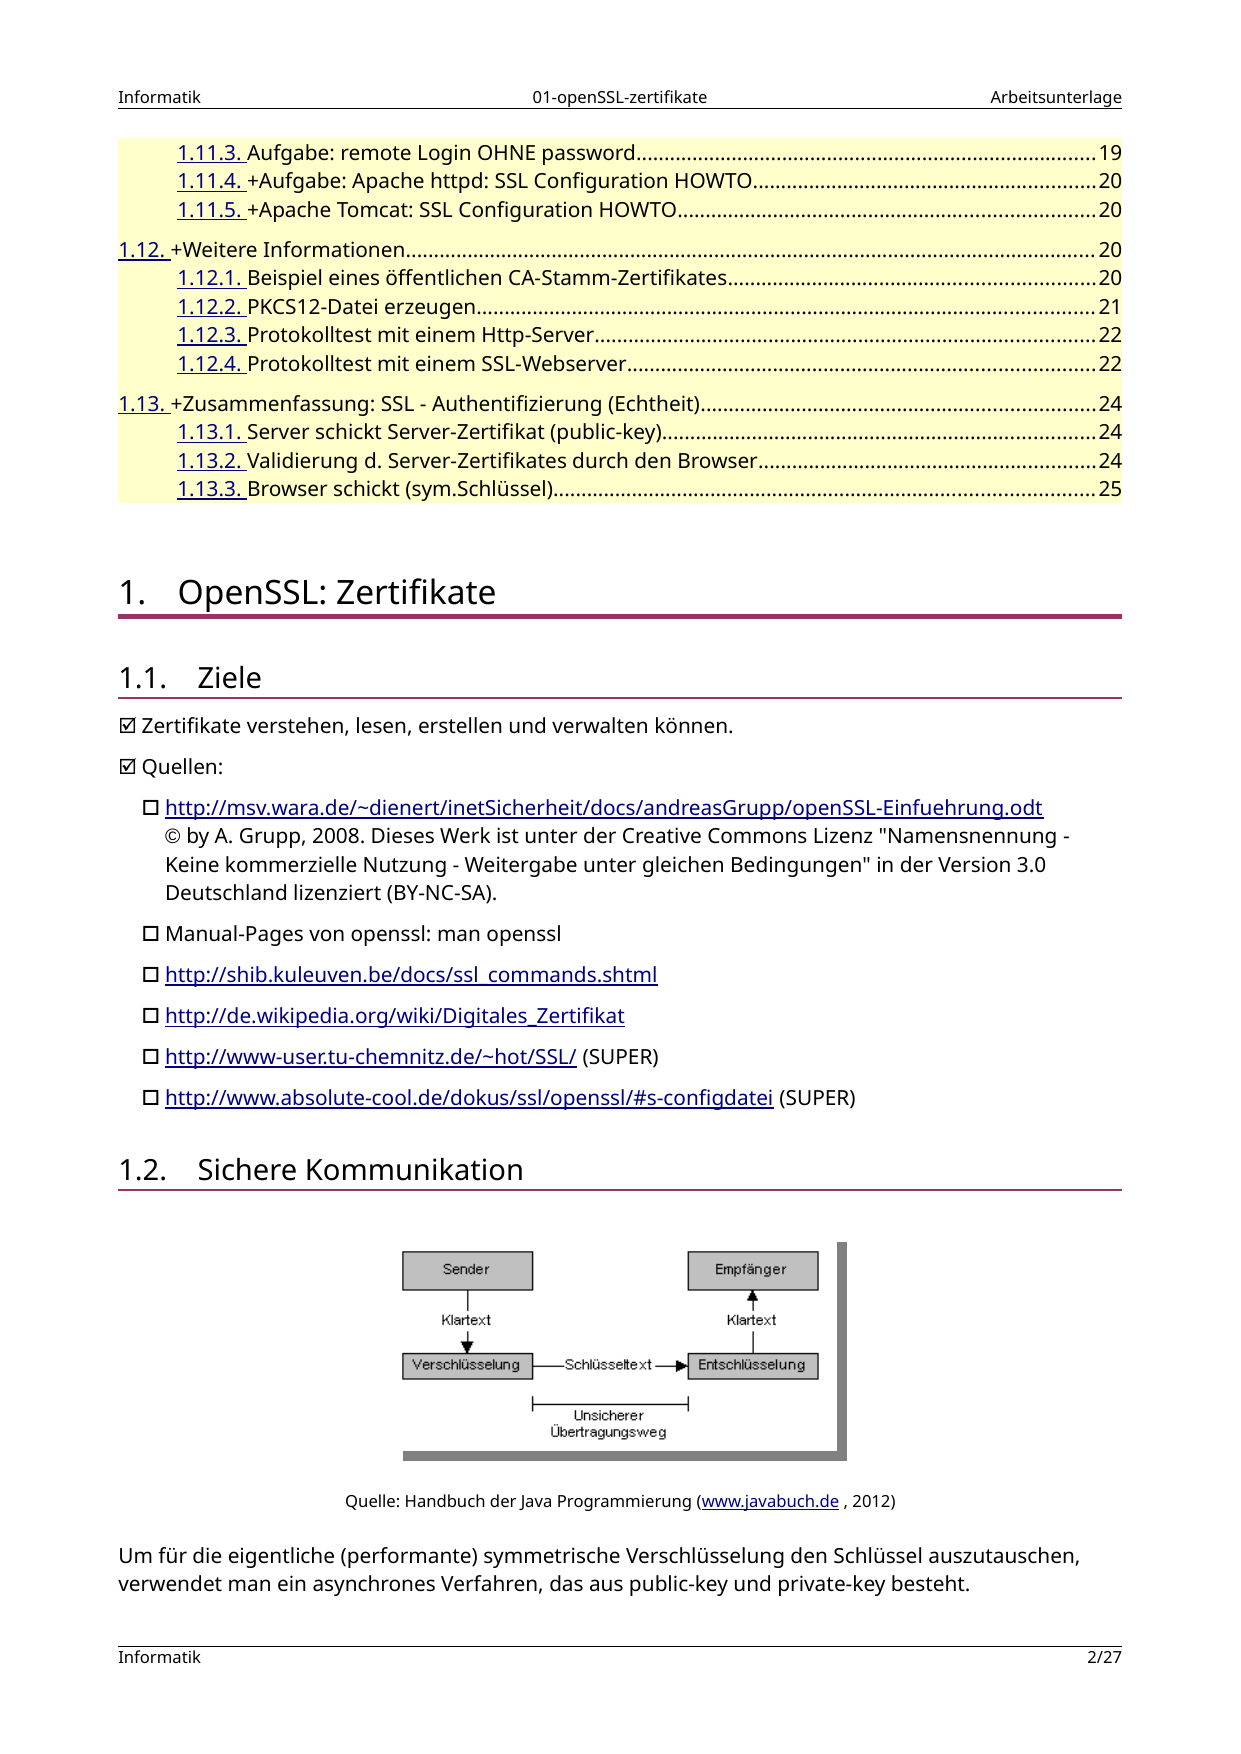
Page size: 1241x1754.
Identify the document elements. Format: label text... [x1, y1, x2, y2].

picture [392, 1231, 837, 1451]
subtitle OpenSSL: Zertifikate [118, 569, 1122, 614]
list Manual-Pages von openssl: man openssl [141, 919, 1122, 948]
text 1.13. +Zusammenfassung: SSL - Authentifizierung (Echtheit) 24 [118, 389, 1122, 417]
text 1.12.4. Protokolltest mit einem SSL-Webserver 22 [177, 349, 1122, 377]
list http://www-user.tu-chemnitz.de/~hot/SSL/ (SUPER) [141, 1042, 1122, 1071]
text 1.13.1. Server schickt Server-Zertifikat (public-key) 24 [177, 417, 1122, 446]
list Quellen: [118, 752, 1122, 781]
list http://shib.kuleuven.be/docs/ssl_commands.shtml [141, 960, 1122, 989]
text 1.11.3. Aufgabe: remote Login OHNE password 19 [177, 138, 1122, 166]
text 1.13.2. Validierung d. Server-Zertifikates durch den Browser 24 [177, 446, 1122, 474]
list http://www.absolute-cool.de/dokus/ssl/openssl/#s-configdatei (SUPER) [141, 1083, 1122, 1112]
text 1.12.1. Beispiel eines öffentlichen CA-Stamm-Zertifikates 20 [177, 263, 1122, 292]
text 1.12.3. Protokolltest mit einem Http-Server 22 [177, 320, 1122, 349]
text 1.12. +Weitere Informationen 20 [118, 235, 1122, 263]
text 1.11.5. +Apache Tomcat: SSL Configuration HOWTO 20 [177, 195, 1122, 223]
list http://de.wikipedia.org/wiki/Digitales_Zertifikat [141, 1001, 1122, 1030]
subtitle Sichere Kommunikation [118, 1149, 1122, 1189]
subtitle Ziele [118, 657, 1122, 697]
text 1.13.3. Browser schickt (sym.Schlüssel) 25 [177, 474, 1122, 503]
list Zertifikate verstehen, lesen, erstellen und verwalten können. [118, 711, 1122, 740]
list Quelle: Handbuch der Java Programmierung (www.javabuch.de , 2012) [118, 1490, 1122, 1512]
text 1.12.2. PKCS12-Datei erzeugen 21 [177, 292, 1122, 320]
list http://msv.wara.de/~dienert/inetSicherheit/docs/andreasGrupp/openSSL-Einfuehrung.odt © by A. Grupp, 2008. Dieses Werk ist unter der Creative Commons Lizenz "Namensnennung - Keine kommerzielle Nutzung - Weitergabe unter gleichen Bedingungen" in der Version 3.0 Deutschland lizenziert (BY-NC-SA). [141, 793, 1122, 907]
list Um für die eigentliche (performante) symmetrische Verschlüsselung den Schlüssel auszutauschen, verwendet man ein asynchrones Verfahren, das aus public-key und private-key besteht. [118, 1541, 1122, 1598]
text 1.11.4. +Aufgabe: Apache httpd: SSL Configuration HOWTO 20 [177, 166, 1122, 195]
